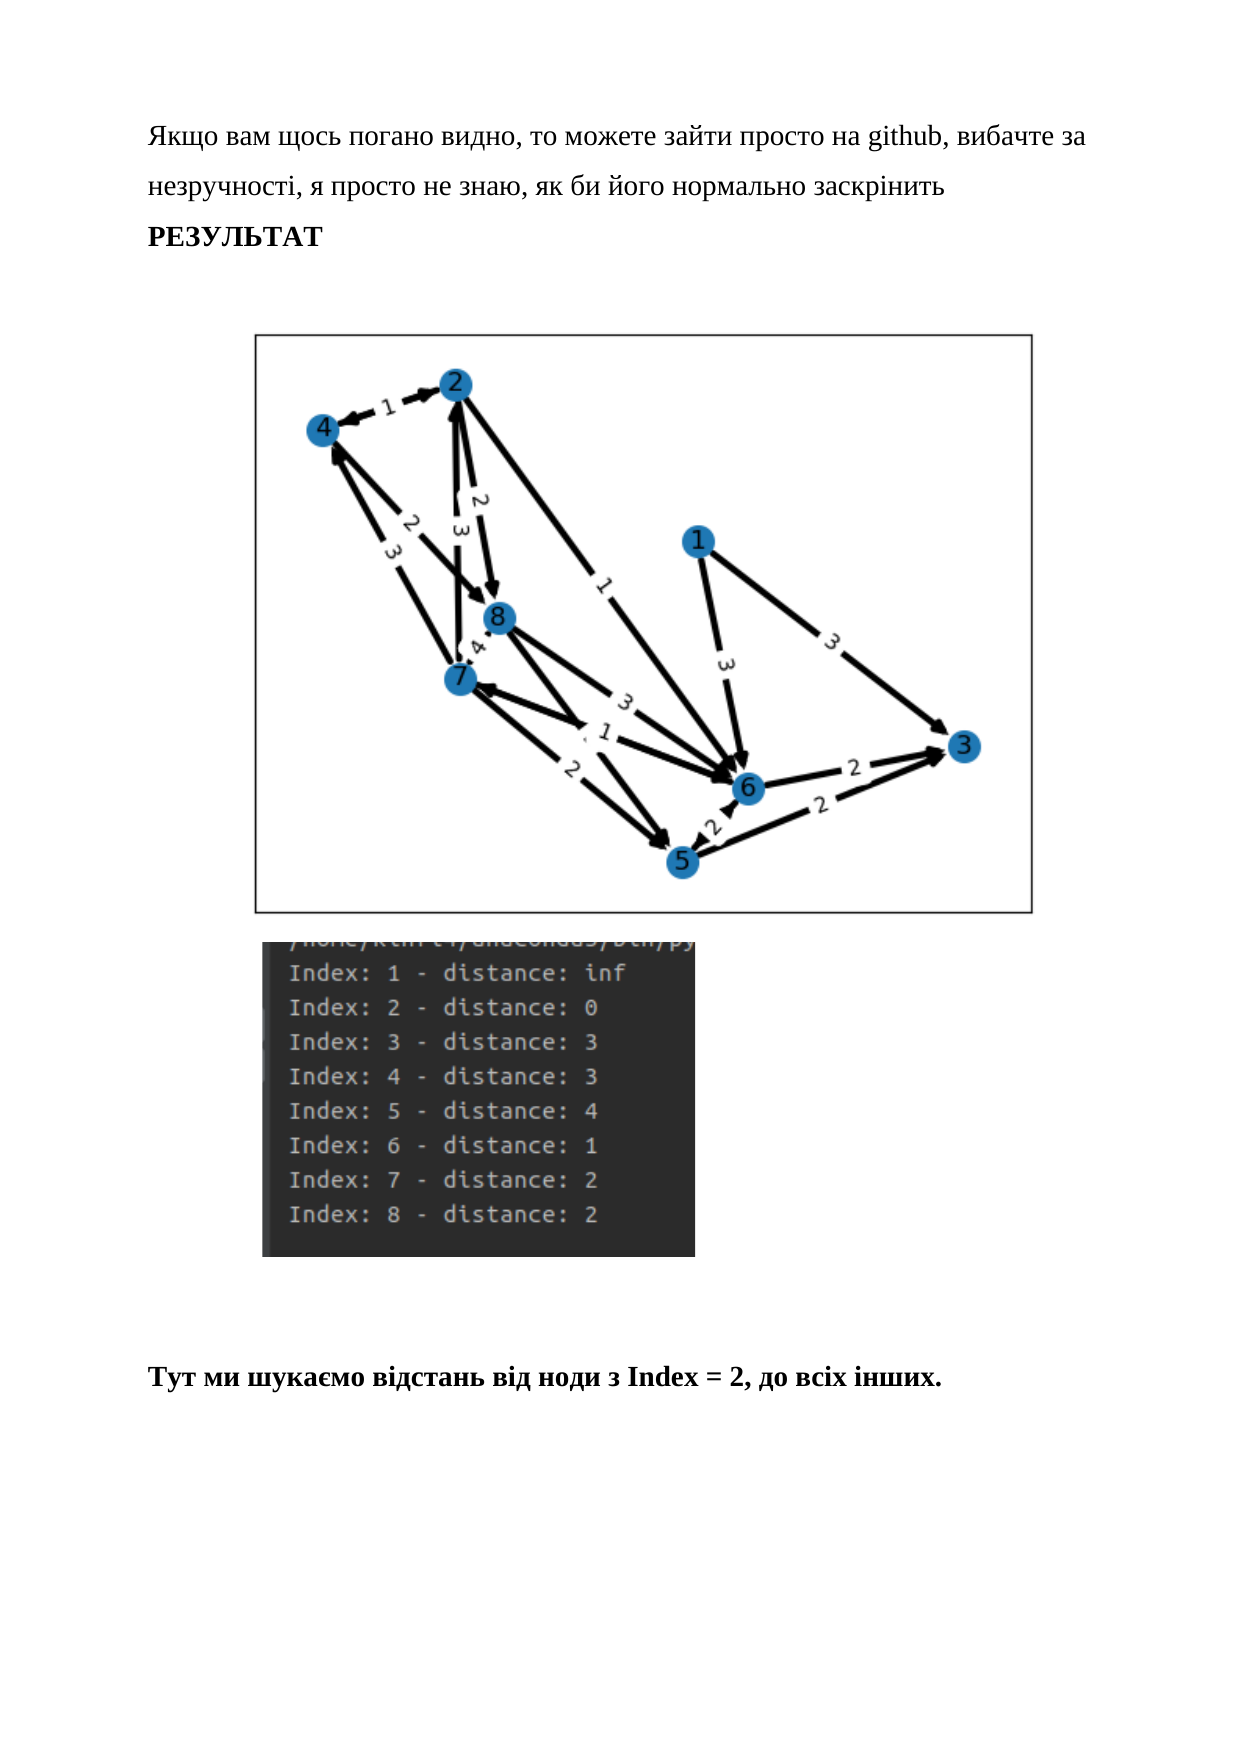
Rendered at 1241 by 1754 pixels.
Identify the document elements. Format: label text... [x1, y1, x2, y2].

picture [262, 942, 696, 1257]
picture [252, 319, 1047, 931]
text Якщо вам щось погано видно, то можете зайти просто на github, вибачте за незручності, я просто не знаю, як би його нормально заскрінить РЕЗУЛЬТАТ [148, 118, 1152, 252]
text Тут ми шукаємо відстань від ноди з Index = 2, до всіх інших. [148, 319, 1152, 1544]
